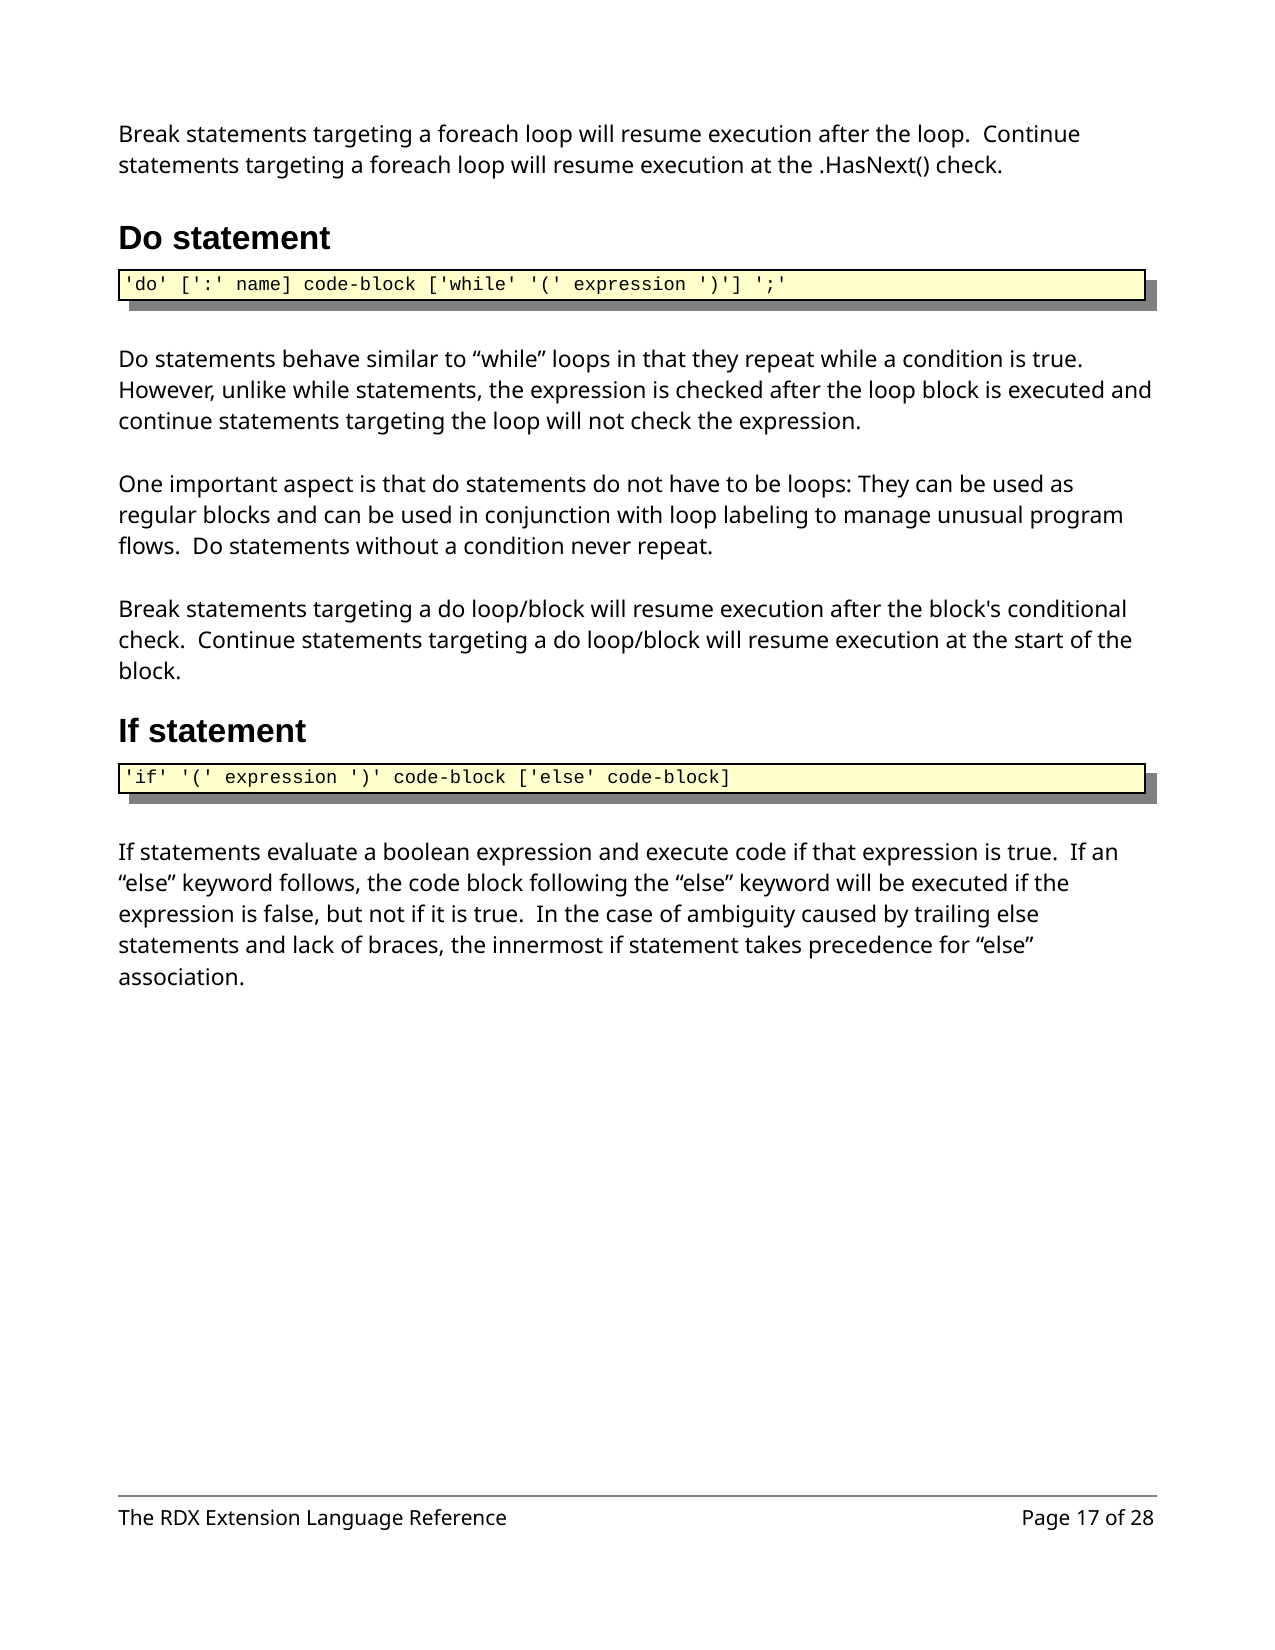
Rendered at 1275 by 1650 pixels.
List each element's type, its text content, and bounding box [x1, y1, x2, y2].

text If statements evaluate a boolean expression and execute code if that expression is true. If an “else” keyword follows, the code block following the “else” keyword will be executed if the expression is false, but not if it is true. In the case of ambiguity caused by trailing else statements and lack of braces, the innermost if statement takes precedence for “else” association. [118, 836, 1157, 992]
subtitle Do statement [118, 218, 1157, 257]
text Break statements targeting a foreach loop will resume execution after the loop. Continue statements targeting a foreach loop will resume execution at the .HasNext() check. [118, 118, 1157, 181]
text Break statements targeting a do loop/block will resume execution after the block's conditional check. Continue statements targeting a do loop/block will resume execution at the start of the block. [118, 592, 1157, 686]
subtitle If statement [118, 711, 1157, 750]
text One important aspect is that do statements do not have to be loops: They can be used as regular blocks and can be used in conjunction with loop labeling to manage unusual program flows. Do statements without a condition never repeat. [118, 467, 1157, 561]
text 'if' '(' expression ')' code-block ['else' code-block] [120, 765, 1144, 792]
text Do statements behave similar to “while” loops in that they repeat while a condition is true. However, unlike while statements, the expression is checked after the loop block is executed and continue statements targeting the loop will not check the expression. [118, 342, 1157, 436]
text 'do' [':' name] code-block ['while' '(' expression ')'] ';' [120, 271, 1144, 299]
